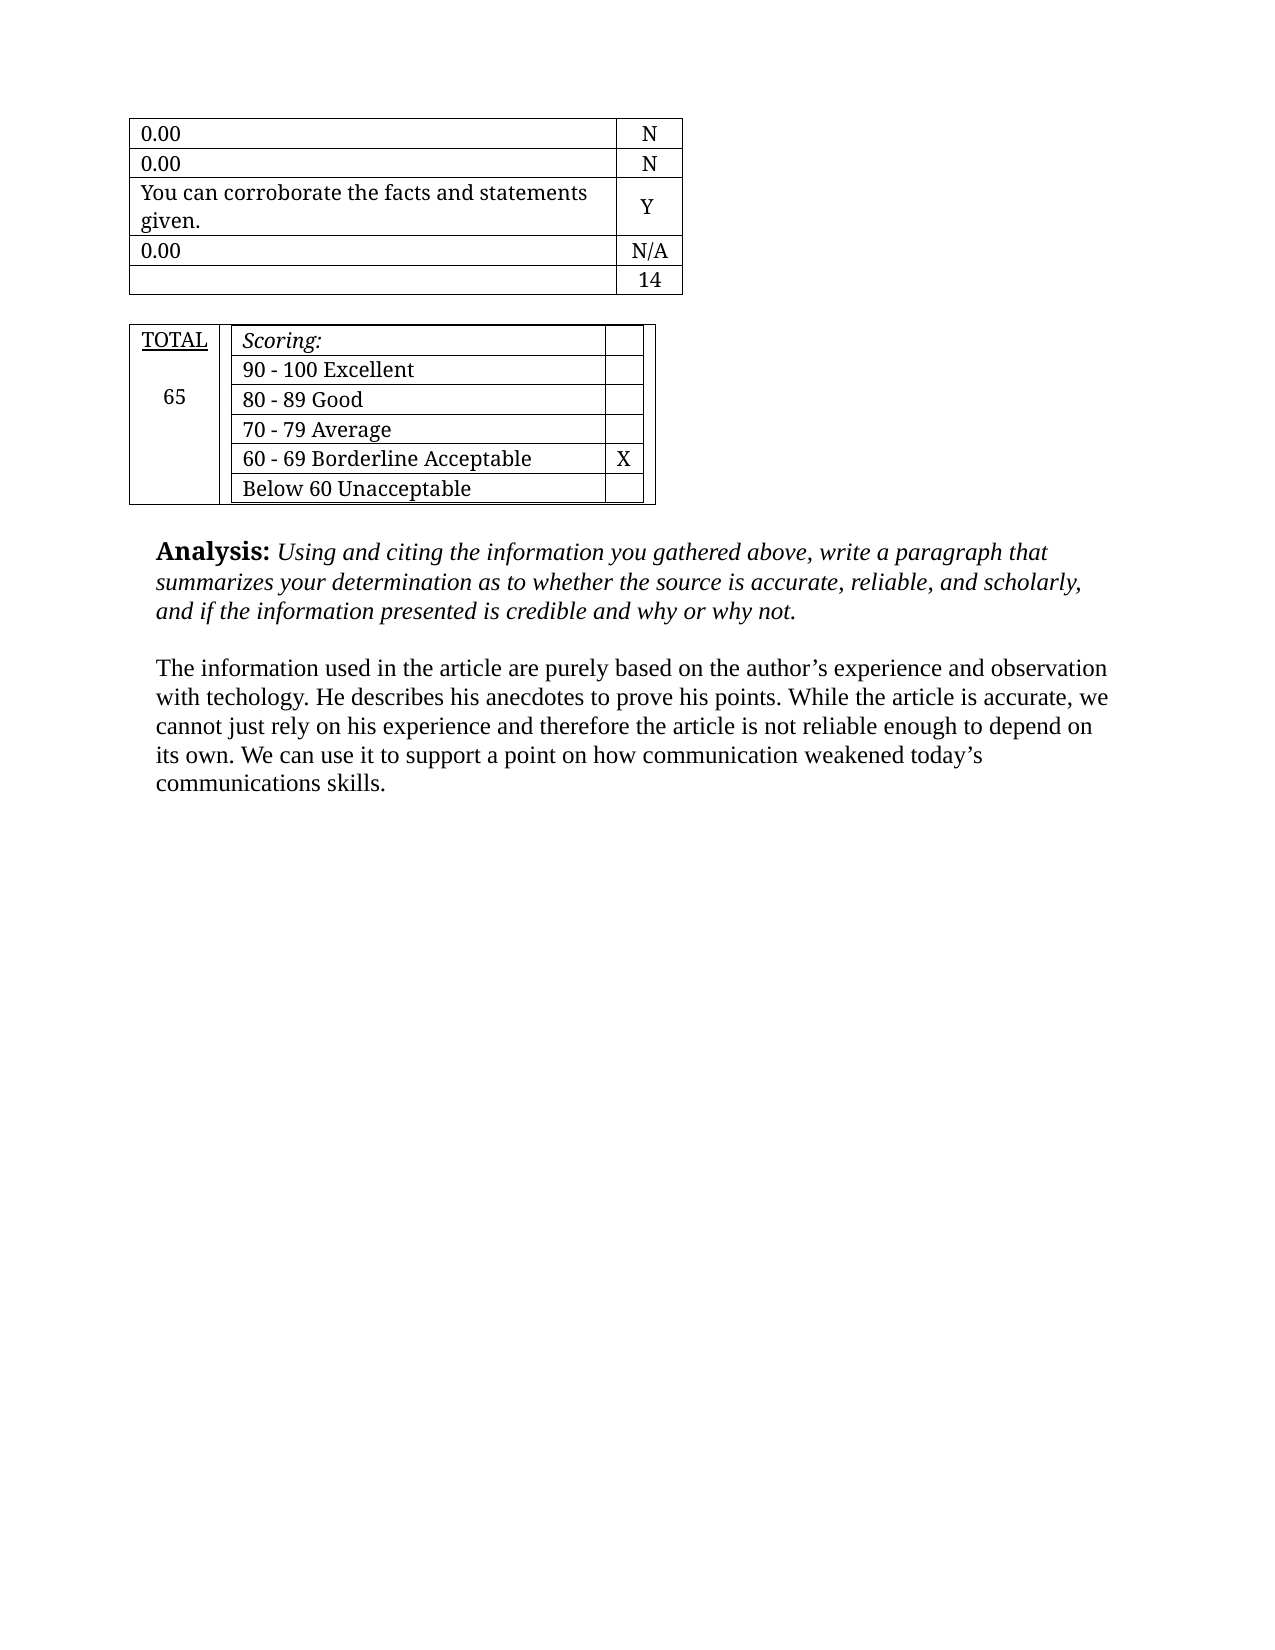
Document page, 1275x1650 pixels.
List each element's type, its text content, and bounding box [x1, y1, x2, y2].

table_cell N/A [617, 236, 682, 264]
table_cell [606, 415, 643, 443]
table_cell [606, 474, 643, 502]
table_cell You can corroborate the facts and statements given. [130, 178, 616, 235]
text Analysis: Using and citing the information you gathered above, write a paragraph that summarizes your determination as to whether the source is accurate, reliable, and scholarly, and if the information presented is credible and why or why not. [156, 533, 1119, 625]
table_cell 60 - 69 Borderline Acceptable [232, 444, 605, 473]
table_header TOTAL 65 [130, 325, 219, 503]
table_cell 70 - 79 Average [232, 415, 605, 443]
table_cell 80 - 89 Good [232, 385, 605, 414]
table_cell [606, 385, 643, 414]
table_header [606, 326, 643, 354]
table_cell [606, 356, 643, 384]
table_cell [130, 266, 616, 294]
table_cell Information sources are presented and properly cited. [130, 149, 616, 177]
table_cell N [617, 119, 682, 148]
table_cell 14 [617, 266, 682, 294]
table_header [220, 325, 231, 503]
table_header Scoring: [232, 326, 605, 354]
text The information used in the article are purely based on the author’s experience and observation with techology. He describes his anecdotes to prove his points. While the article is accurate, we cannot just rely on his experience and therefore the article is not reliable enough to depend on its own. We can use it to support a point on how communication weakened today’s communications skills. [156, 653, 1119, 797]
table_cell Below 60 Unacceptable [232, 474, 605, 502]
table_cell The article does not contradict facts or ideas that you already know. [130, 236, 616, 264]
table_cell The article supports its claims with facts. [130, 119, 616, 148]
table_cell N [617, 149, 682, 177]
table_cell X [606, 444, 643, 473]
table_cell Y [617, 178, 682, 235]
table_header [644, 325, 655, 503]
table_cell 90 - 100 Excellent [232, 356, 605, 384]
